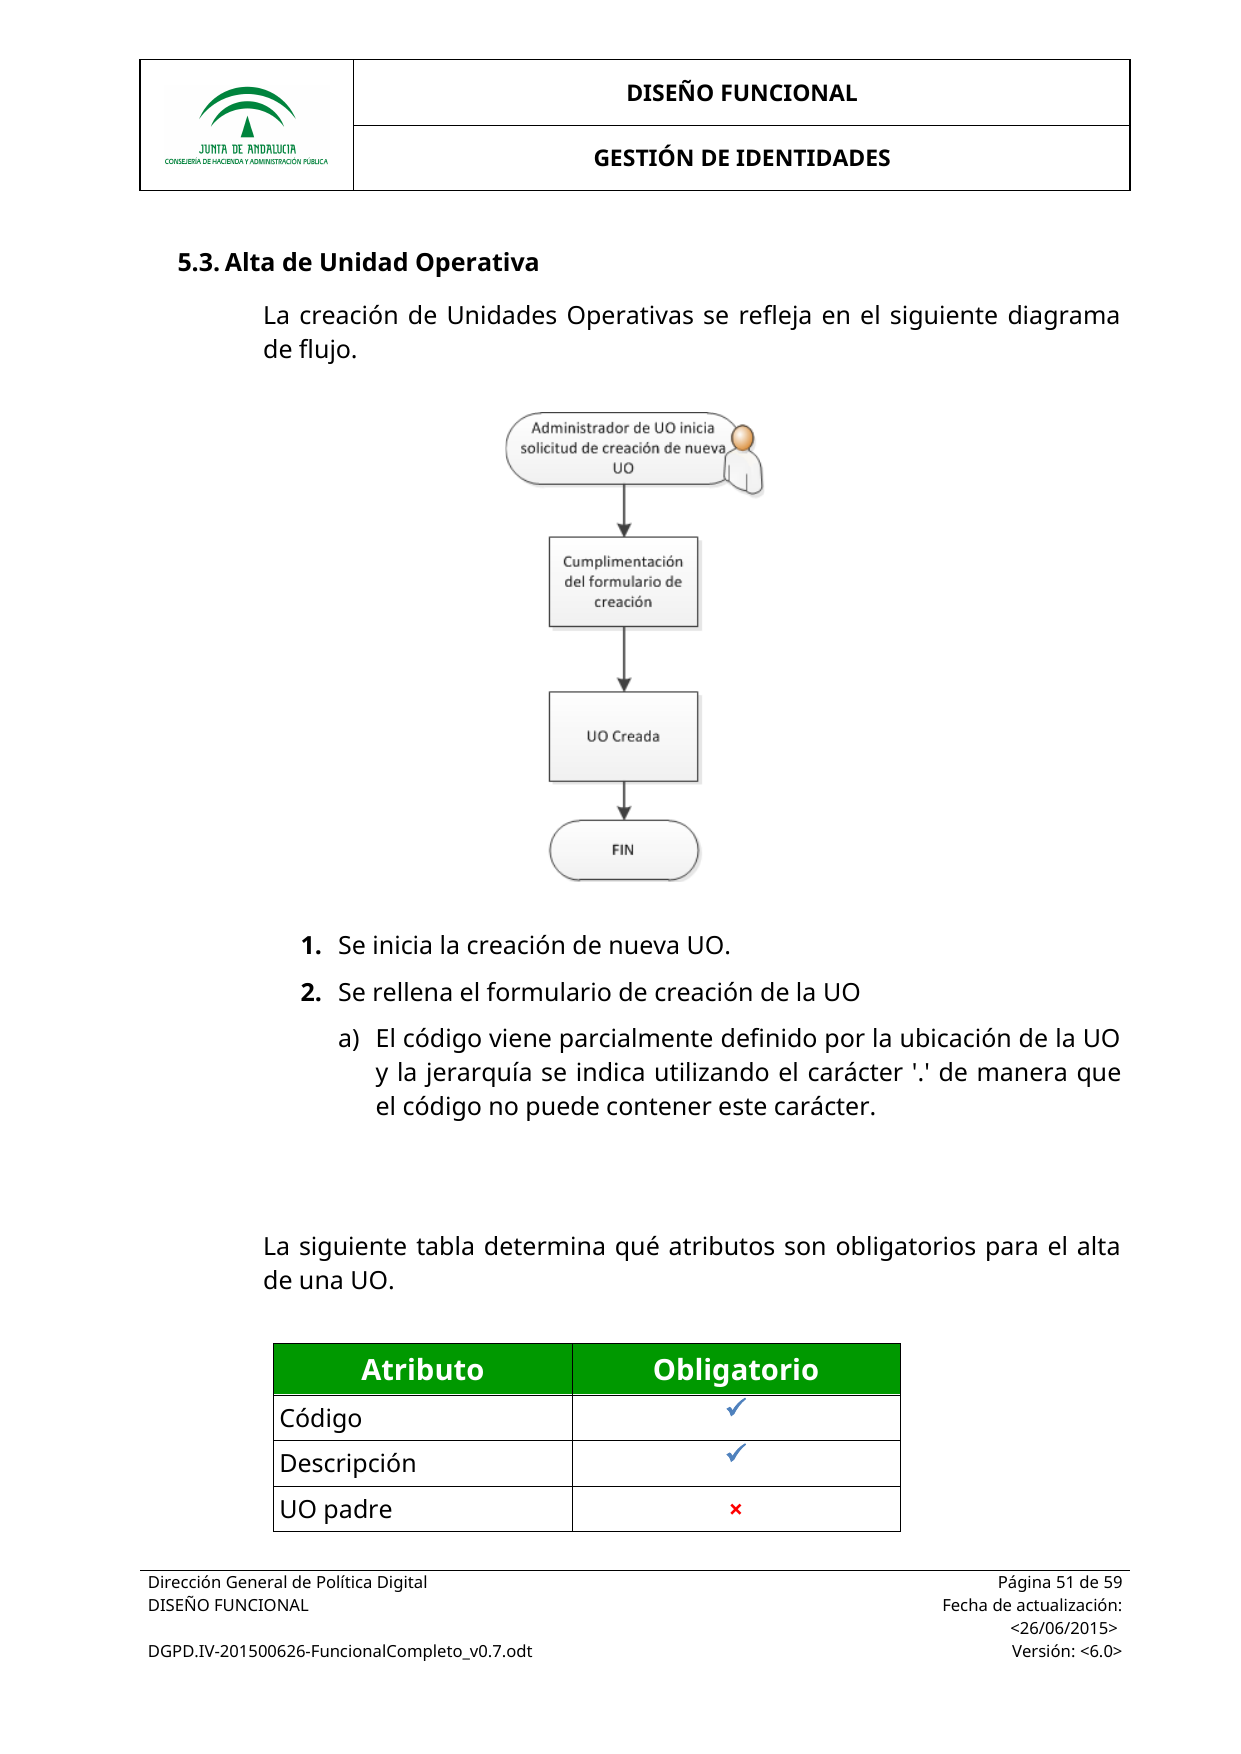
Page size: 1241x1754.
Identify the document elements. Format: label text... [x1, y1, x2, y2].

text La creación de Unidades Operativas se refleja en el siguiente diagrama de flujo. [263, 298, 1122, 366]
picture [164, 85, 330, 165]
table_cell UO padre [274, 1487, 572, 1531]
table_cell Descripción [274, 1441, 572, 1486]
table_cell × [573, 1487, 900, 1531]
table_header Atributo [274, 1344, 572, 1394]
table_cell ü [573, 1441, 900, 1486]
subtitle Alta de Unidad Operativa [177, 245, 1122, 279]
table_cell Código [274, 1396, 572, 1440]
text La siguiente tabla determina qué atributos son obligatorios para el alta de una UO. [263, 1229, 1122, 1297]
table_header Obligatorio [573, 1344, 900, 1394]
table_cell ü [573, 1396, 900, 1440]
list Se rellena el formulario de creación de la UO [300, 974, 1122, 1008]
list Se inicia la creación de nueva UO. [300, 928, 1122, 962]
list El código viene parcialmente definido por la ubicación de la UO y la jerarquía se indica utilizando el carácter '.' de manera que el código no puede contener este carácter. [338, 1021, 1122, 1123]
